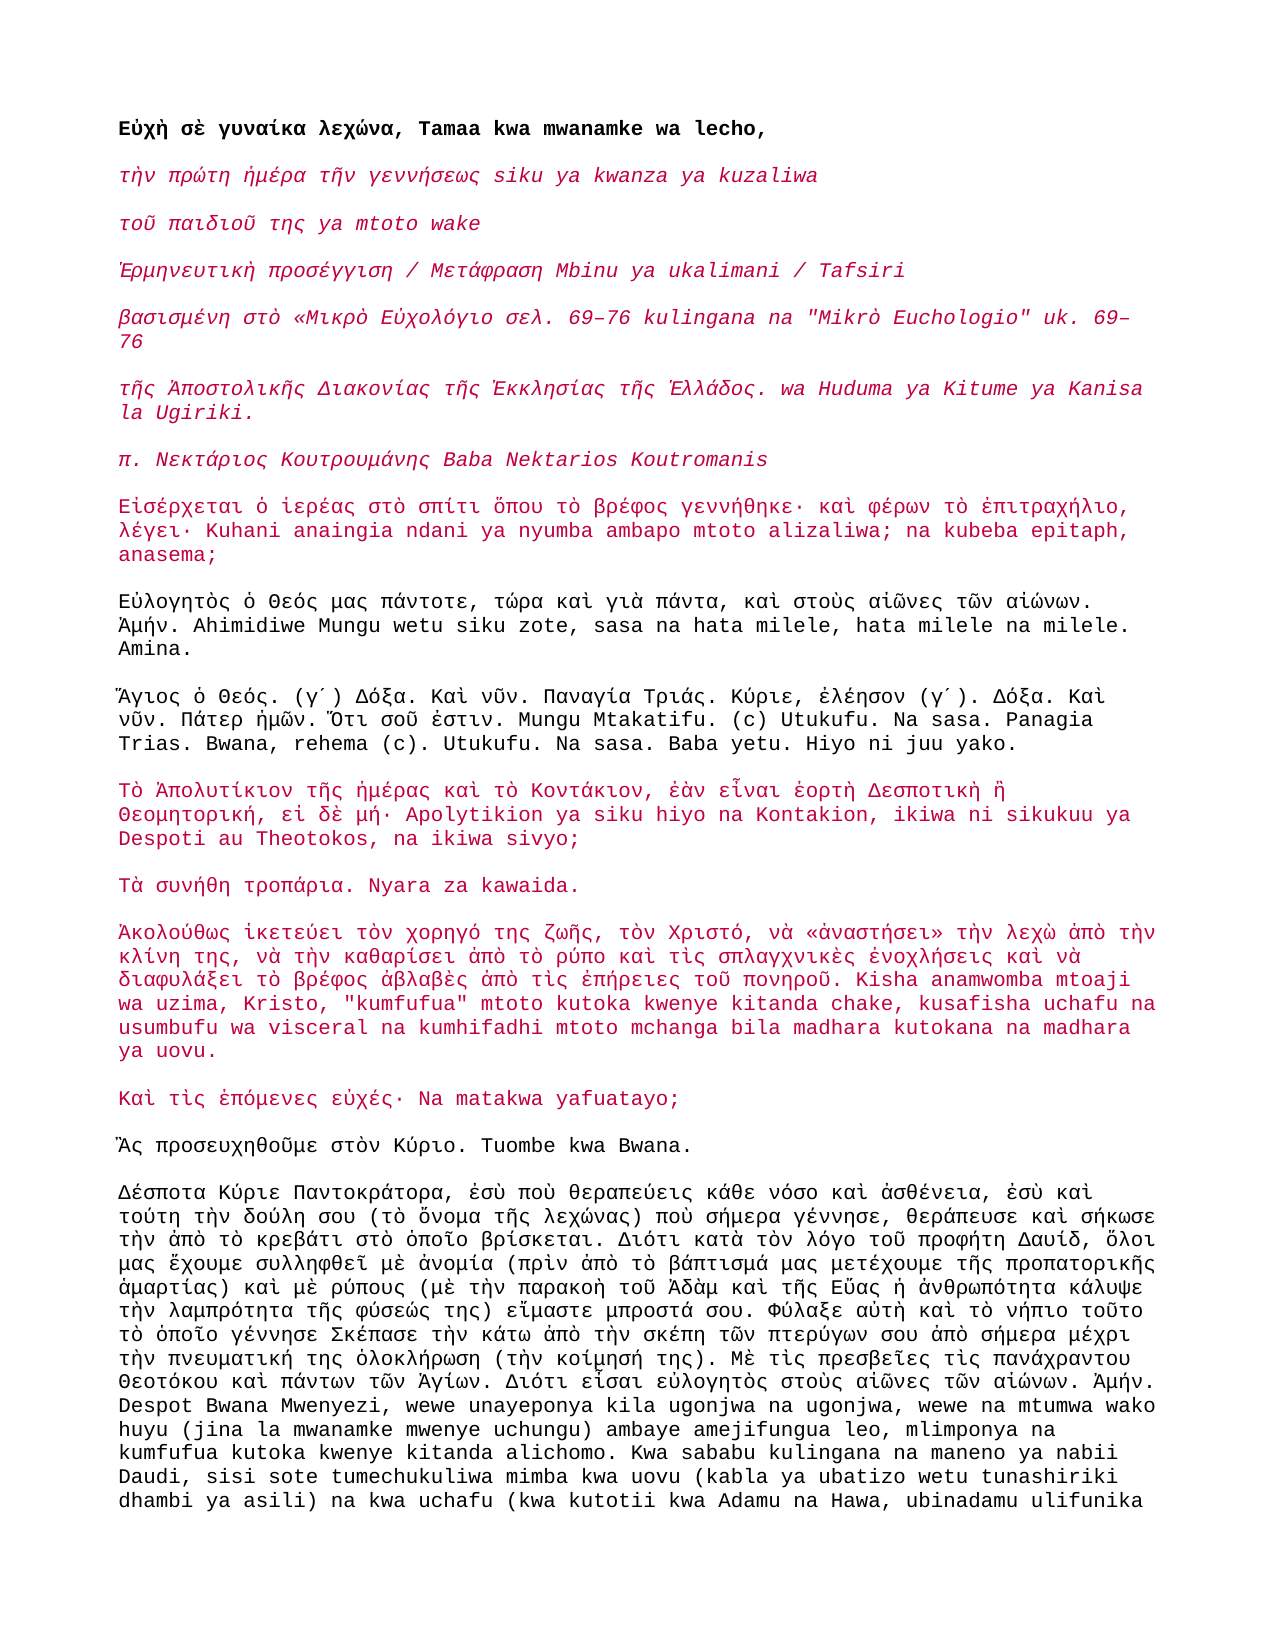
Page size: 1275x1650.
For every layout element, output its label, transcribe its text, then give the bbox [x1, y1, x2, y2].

text τὴν πρώτη ἡμέρα τῆν γεννήσεως siku ya kwanza ya kuzaliwa [118, 165, 1157, 189]
text Καὶ τὶς ἑπόμενες εὐχές· Na matakwa yafuatayo; [118, 1088, 1157, 1111]
text Τὸ Ἀπολυτίκιον τῆς ἡμέρας καὶ τὸ Κοντάκιον, ἐὰν εἶναι ἑορτὴ Δεσποτικὴ ἢ Θεομητορική, εἰ δὲ μή· Apolytikion ya siku hiyo na Kontakion, ikiwa ni sikukuu ya Despoti au Theotokos, na ikiwa sivyo; [118, 780, 1157, 851]
text Δέσποτα Κύριε Παντοκράτορα, ἐσὺ ποὺ θεραπεύεις κάθε νόσο καὶ ἀσθένεια, ἐσὺ καὶ τούτη τὴν δούλη σου (τὸ ὄνομα τῆς λεχώνας) ποὺ σήμερα γέννησε, θεράπευσε καὶ σήκωσε τὴν ἀπὸ τὸ κρεβάτι στὸ ὁποῖο βρίσκεται. Διότι κατὰ τὸν λόγο τοῦ προφήτη Δαυίδ, ὅλοι μας ἔχουμε συλληφθεῖ μὲ ἀνομία (πρὶν ἀπὸ τὸ βάπτισμά μας μετέχουμε τῆς προπατορικῆς ἁμαρτίας) καὶ μὲ ρύπους (μὲ τὴν παρακοὴ τοῦ Ἀδὰμ καὶ τῆς Εὔας ἡ ἀνθρωπότητα κάλυψε τὴν λαμπρότητα τῆς φύσεώς της) εἴμαστε μπροστά σου. Φύλαξε αὐτὴ καὶ τὸ νήπιο τοῦτο τὸ ὁποῖο γέννησε Σκέπασε τὴν κάτω ἀπὸ τὴν σκέπη τῶν πτερύγων σου ἀπὸ σήμερα μέχρι τὴν πνευματική της ὁλοκλήρωση (τὴν κοίμησή της). Μὲ τὶς πρεσβεῖες τὶς πανάχραντου Θεοτόκου καὶ πάντων τῶν Ἁγίων. Διότι εἶσαι εὐλογητὸς στοὺς αἰῶνες τῶν αἰώνων. Ἀμήν. Despot Bwana Mwenyezi, wewe unayeponya kila ugonjwa na ugonjwa, wewe na mtumwa wako huyu (jina la mwanamke mwenye uchungu) ambaye amejifungua leo, mlimponya na kumfufua kutoka kwenye kitanda alichomo. Kwa sababu kulingana na maneno ya nabii Daudi, sisi sote tumechukuliwa mimba kwa uovu (kabla ya ubatizo wetu tunashiriki dhambi ya asili) na kwa uchafu (kwa kutotii kwa Adamu na Hawa, ubinadamu ulifunika [118, 1182, 1157, 1513]
text τῆς Ἀποστολικῆς Διακονίας τῆς Ἐκκλησίας τῆς Ἑλλάδος. wa Huduma ya Kitume ya Kanisa la Ugiriki. [118, 378, 1157, 426]
text βασισμένη στὸ «Μικρὸ Εὐχολόγιο σελ. 69–76 kulingana na "Mikrὸ Euchologio" uk. 69–76 [118, 307, 1157, 354]
text Ἑρμηνευτικὴ προσέγγιση / Μετάφραση Mbinu ya ukalimani / Tafsiri [118, 260, 1157, 284]
text Ἂς προσευχηθοῦμε στὸν Κύριο. Tuombe kwa Bwana. [118, 1135, 1157, 1158]
text Εὐχὴ σὲ γυναίκα λεχώνα, Tamaa kwa mwanamke wa lecho, [118, 118, 1157, 142]
text π. Νεκτάριος Κουτρουμάνης Baba Nektarios Koutromanis [118, 449, 1157, 473]
text Ἀκολούθως ἱκετεύει τὸν χορηγό της ζωῆς, τὸν Χριστό, νὰ «ἀναστήσει» τὴν λεχὼ ἀπὸ τὴν κλίνη της, νὰ τὴν καθαρίσει ἀπὸ τὸ ρύπο καὶ τὶς σπλαγχνικὲς ἐνοχλήσεις καὶ νὰ διαφυλάξει τὸ βρέφος ἀβλαβὲς ἀπὸ τὶς ἐπήρειες τοῦ πονηροῦ. Kisha anamwomba mtoaji wa uzima, Kristo, "kumfufua" mtoto kutoka kwenye kitanda chake, kusafisha uchafu na usumbufu wa visceral na kumhifadhi mtoto mchanga bila madhara kutokana na madhara ya uovu. [118, 922, 1157, 1064]
text Εἰσέρχεται ὁ ἱερέας στὸ σπίτι ὅπου τὸ βρέφος γεννήθηκε· καὶ φέρων τὸ ἐπιτραχήλιο, λέγει· Kuhani anaingia ndani ya nyumba ambapo mtoto alizaliwa; na kubeba epitaph, anasema; [118, 496, 1157, 567]
text τοῦ παιδιοῦ της ya mtoto wake [118, 213, 1157, 236]
text Ἅγιος ὁ Θεός. (γ´) Δόξα. Καὶ νῦν. Παναγία Τριάς. Κύριε, ἐλέησον (γ´). Δόξα. Καὶ νῦν. Πάτερ ἡμῶν. Ὅτι σοῦ ἐστιν. Mungu Mtakatifu. (c) Utukufu. Na sasa. Panagia Trias. Bwana, rehema (c). Utukufu. Na sasa. Baba yetu. Hiyo ni juu yako. [118, 686, 1157, 757]
text Τὰ συνήθη τροπάρια. Nyara za kawaida. [118, 875, 1157, 898]
text Εὐλογητὸς ὁ Θεός μας πάντοτε, τώρα καὶ γιὰ πάντα, καὶ στοὺς αἰῶνες τῶν αἰώνων. Ἀμήν. Ahimidiwe Mungu wetu siku zote, sasa na hata milele, hata milele na milele. Amina. [118, 591, 1157, 662]
